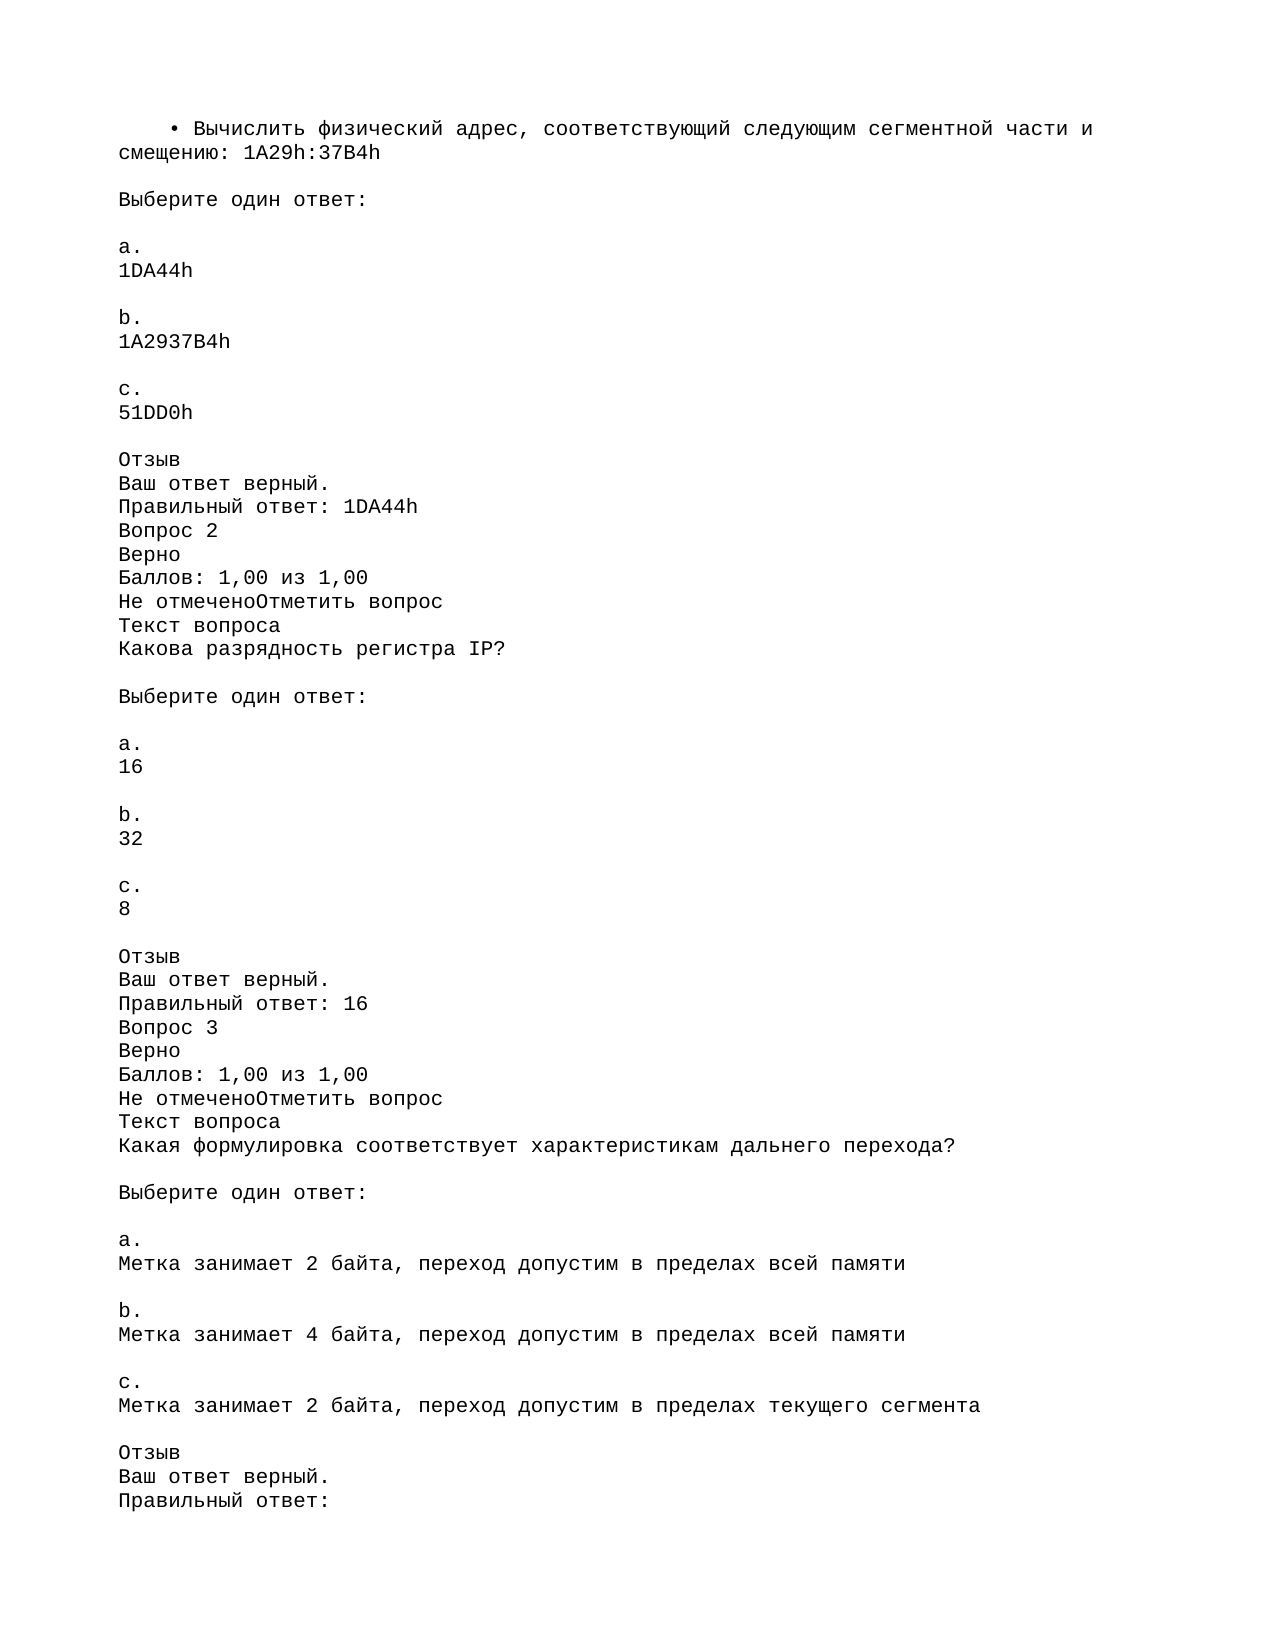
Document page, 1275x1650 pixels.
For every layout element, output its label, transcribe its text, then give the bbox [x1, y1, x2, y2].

text a. [118, 733, 1157, 757]
text a. [118, 236, 1157, 260]
text b. [118, 804, 1157, 827]
text Ваш ответ верный. [118, 969, 1157, 993]
text Отзыв [118, 1442, 1157, 1466]
text Ваш ответ верный. [118, 1466, 1157, 1489]
text Баллов: 1,00 из 1,00 [118, 567, 1157, 591]
text 32 [118, 827, 1157, 851]
text Какая формулировка соответствует характеристикам дальнего перехода? [118, 1135, 1157, 1158]
text Какова разрядность регистра IP? [118, 638, 1157, 662]
text Правильный ответ: [118, 1489, 1157, 1513]
text b. [118, 307, 1157, 331]
text 1A2937B4h [118, 331, 1157, 354]
text Правильный ответ: 1DA44h [118, 496, 1157, 520]
text c. [118, 875, 1157, 898]
text Не отмеченоОтметить вопрос [118, 1088, 1157, 1111]
text Баллов: 1,00 из 1,00 [118, 1064, 1157, 1088]
text Выберите один ответ: [118, 686, 1157, 709]
text • Вычислить физический адрес, соответствующий следующим сегментной части и смещению: 1A29h:37B4h [118, 118, 1157, 165]
text a. [118, 1229, 1157, 1253]
text Отзыв [118, 946, 1157, 969]
text Не отмеченоОтметить вопрос [118, 591, 1157, 615]
text Отзыв [118, 449, 1157, 473]
text Метка занимает 2 байта, переход допустим в пределах всей памяти [118, 1253, 1157, 1277]
text Текст вопроса [118, 615, 1157, 638]
text Верно [118, 1040, 1157, 1064]
text Ваш ответ верный. [118, 473, 1157, 496]
text b. [118, 1300, 1157, 1324]
text Метка занимает 2 байта, переход допустим в пределах текущего сегмента [118, 1395, 1157, 1419]
text Метка занимает 4 байта, переход допустим в пределах всей памяти [118, 1324, 1157, 1348]
text 8 [118, 898, 1157, 922]
text Верно [118, 544, 1157, 567]
text Правильный ответ: 16 [118, 993, 1157, 1017]
text Вопрос 3 [118, 1017, 1157, 1040]
text c. [118, 1371, 1157, 1395]
text Выберите один ответ: [118, 1182, 1157, 1206]
text Выберите один ответ: [118, 189, 1157, 213]
text Текст вопроса [118, 1111, 1157, 1135]
text 51DD0h [118, 402, 1157, 426]
text 16 [118, 757, 1157, 780]
text Вопрос 2 [118, 520, 1157, 544]
text 1DA44h [118, 260, 1157, 284]
text c. [118, 378, 1157, 402]
